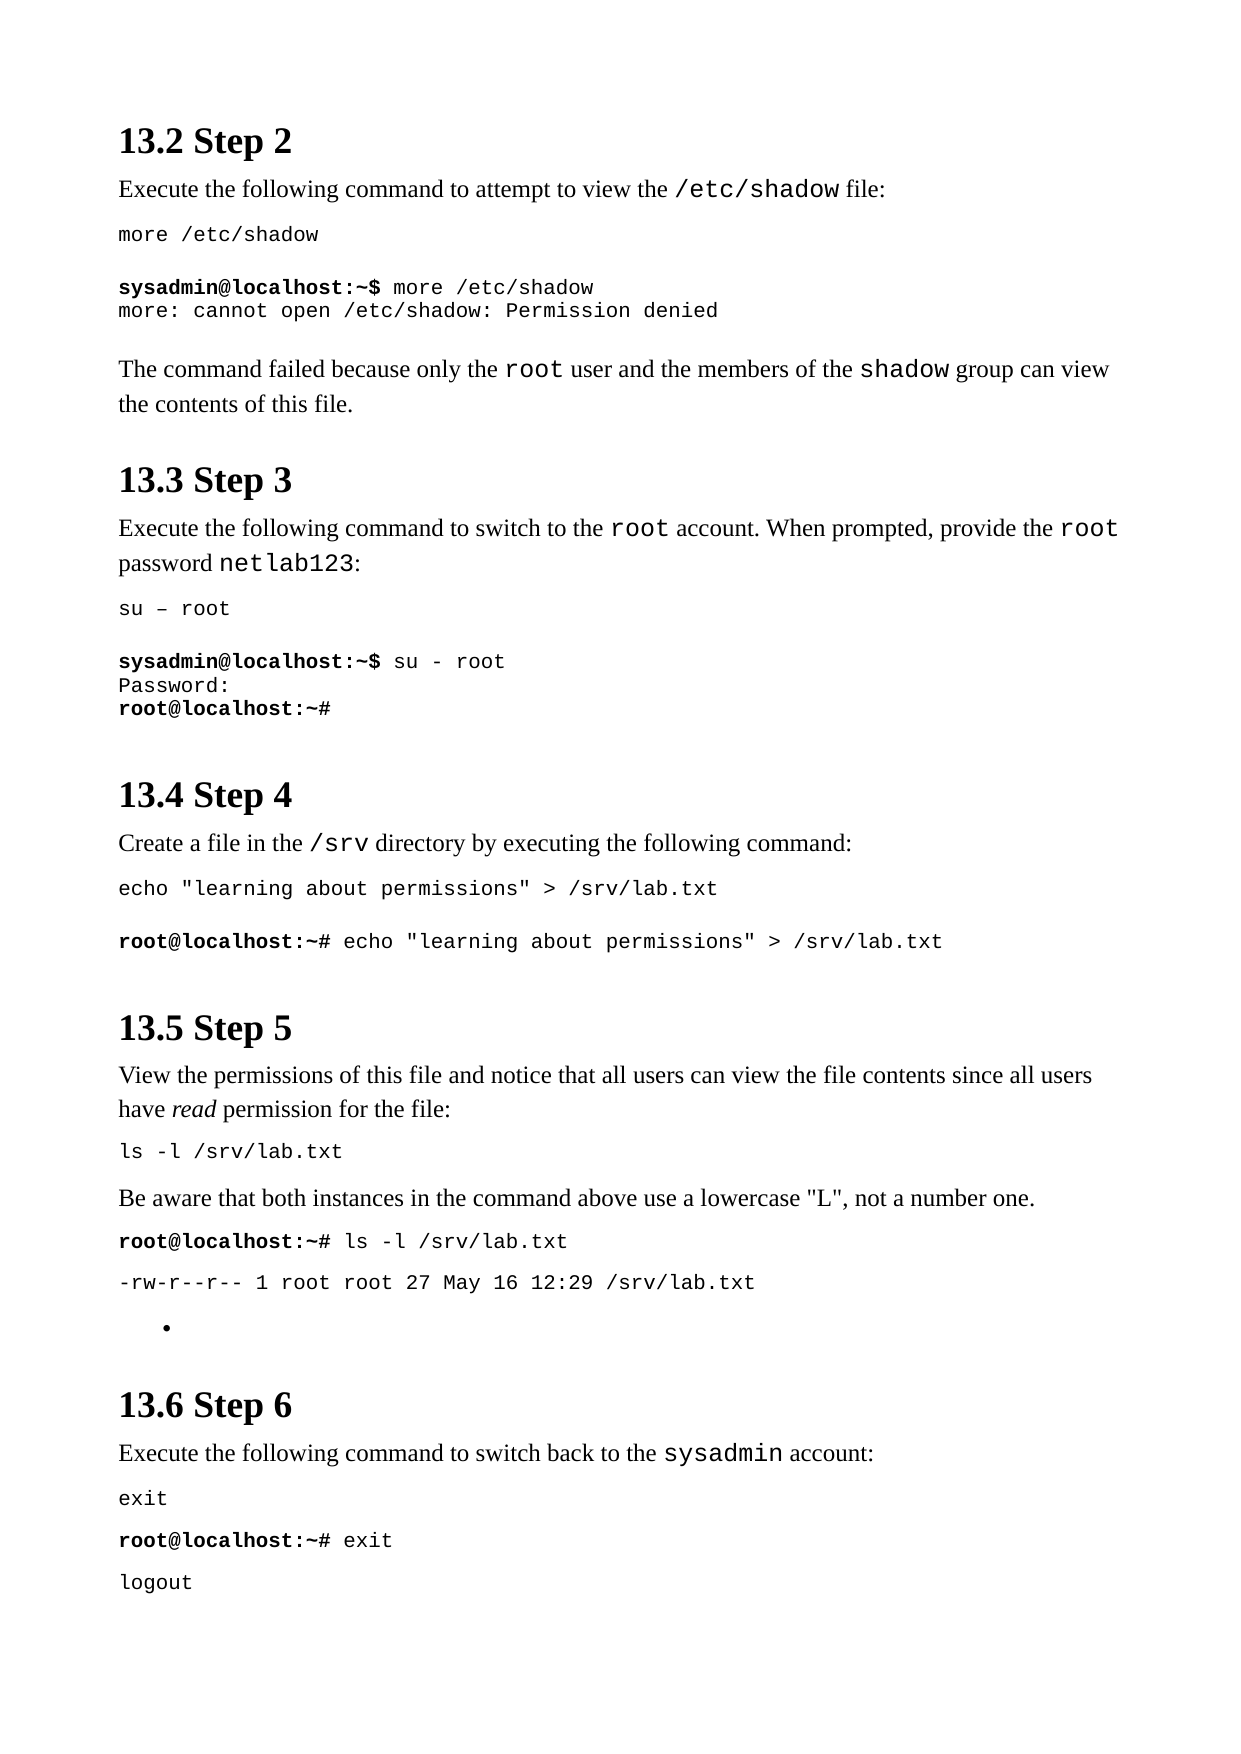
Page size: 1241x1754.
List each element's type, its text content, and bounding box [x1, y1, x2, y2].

text su – root [118, 598, 1122, 622]
subtitle 13.5 Step 5 [118, 1005, 1122, 1048]
subtitle 13.4 Step 4 [118, 772, 1122, 815]
subtitle 13.3 Step 3 [118, 457, 1122, 500]
text View the permissions of this file and notice that all users can view the file contents since all users have read permission for the file: [118, 1061, 1122, 1122]
text root@localhost:~# ls -l /srv/lab.txt [118, 1231, 1122, 1254]
text root@localhost:~# echo "learning about permissions" > /srv/lab.txt [118, 931, 1122, 955]
text Password: [118, 675, 1122, 698]
subtitle 13.6 Step 6 [118, 1383, 1122, 1426]
text sysadmin@localhost:~$ more /etc/shadow [118, 277, 1122, 301]
text exit [118, 1488, 1122, 1512]
text Create a file in the /srv directory by executing the following command: [118, 828, 1122, 859]
text Be aware that both instances in the command above use a lowercase "L", not a number one. [118, 1183, 1122, 1212]
text -rw-r--r-- 1 root root 27 May 16 12:29 /srv/lab.txt [118, 1272, 1122, 1296]
text echo "learning about permissions" > /srv/lab.txt [118, 878, 1122, 902]
text ls -l /srv/lab.txt [118, 1141, 1122, 1165]
text Execute the following command to switch to the root account. When prompted, provide the root password netlab123: [118, 513, 1122, 579]
text Execute the following command to switch back to the sysadmin account: [118, 1438, 1122, 1469]
text root@localhost:~# exit [118, 1530, 1122, 1554]
text sysadmin@localhost:~$ su - root [118, 651, 1122, 675]
text more /etc/shadow [118, 224, 1122, 247]
subtitle 13.2 Step 2 [118, 118, 1122, 161]
text logout [118, 1572, 1122, 1595]
text The command failed because only the root user and the members of the shadow group can view the contents of this file. [118, 354, 1122, 417]
text root@localhost:~# [118, 698, 1122, 722]
text more: cannot open /etc/shadow: Permission denied [118, 301, 1122, 324]
text Execute the following command to attempt to view the /etc/shadow file: [118, 174, 1122, 204]
